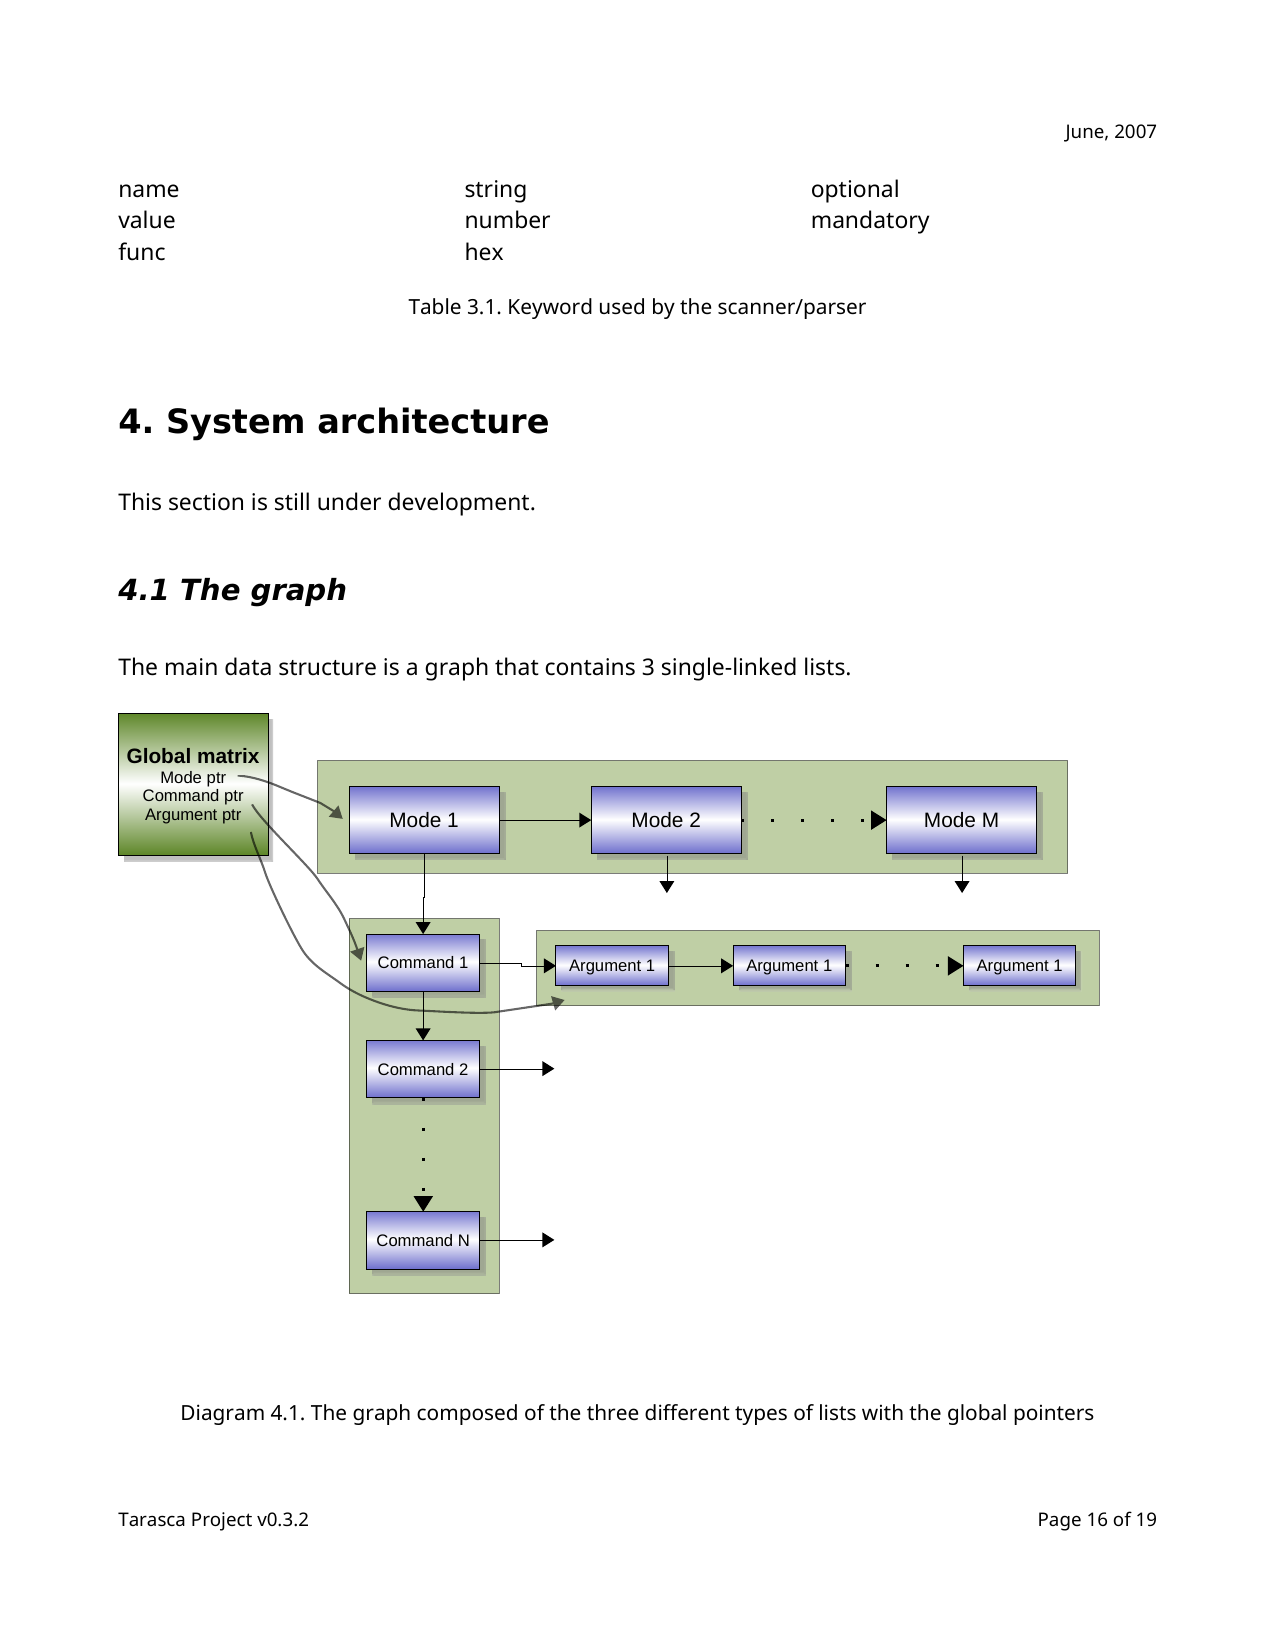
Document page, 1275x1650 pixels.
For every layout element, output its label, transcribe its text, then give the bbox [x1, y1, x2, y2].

text The main data structure is a graph that contains 3 single-linked lists. [118, 651, 1157, 682]
table_cell number [464, 204, 811, 236]
text This section is still under development. [118, 486, 1157, 517]
table_cell mandatory [811, 204, 1157, 236]
text Table 3.1. Keyword used by the scanner/parser [118, 292, 1157, 321]
text Diagram 4.1. The graph composed of the three different types of lists with the global pointers [118, 1398, 1157, 1426]
table_cell hex [464, 236, 811, 267]
subtitle 4.1 The graph [118, 573, 1157, 607]
table_cell string [464, 173, 811, 204]
subtitle 4. System architecture [118, 403, 1157, 442]
table_cell value [118, 204, 464, 236]
table_cell func [118, 236, 464, 267]
table_cell name [118, 173, 464, 204]
table_cell [811, 236, 1157, 267]
table_cell optional [811, 173, 1157, 204]
